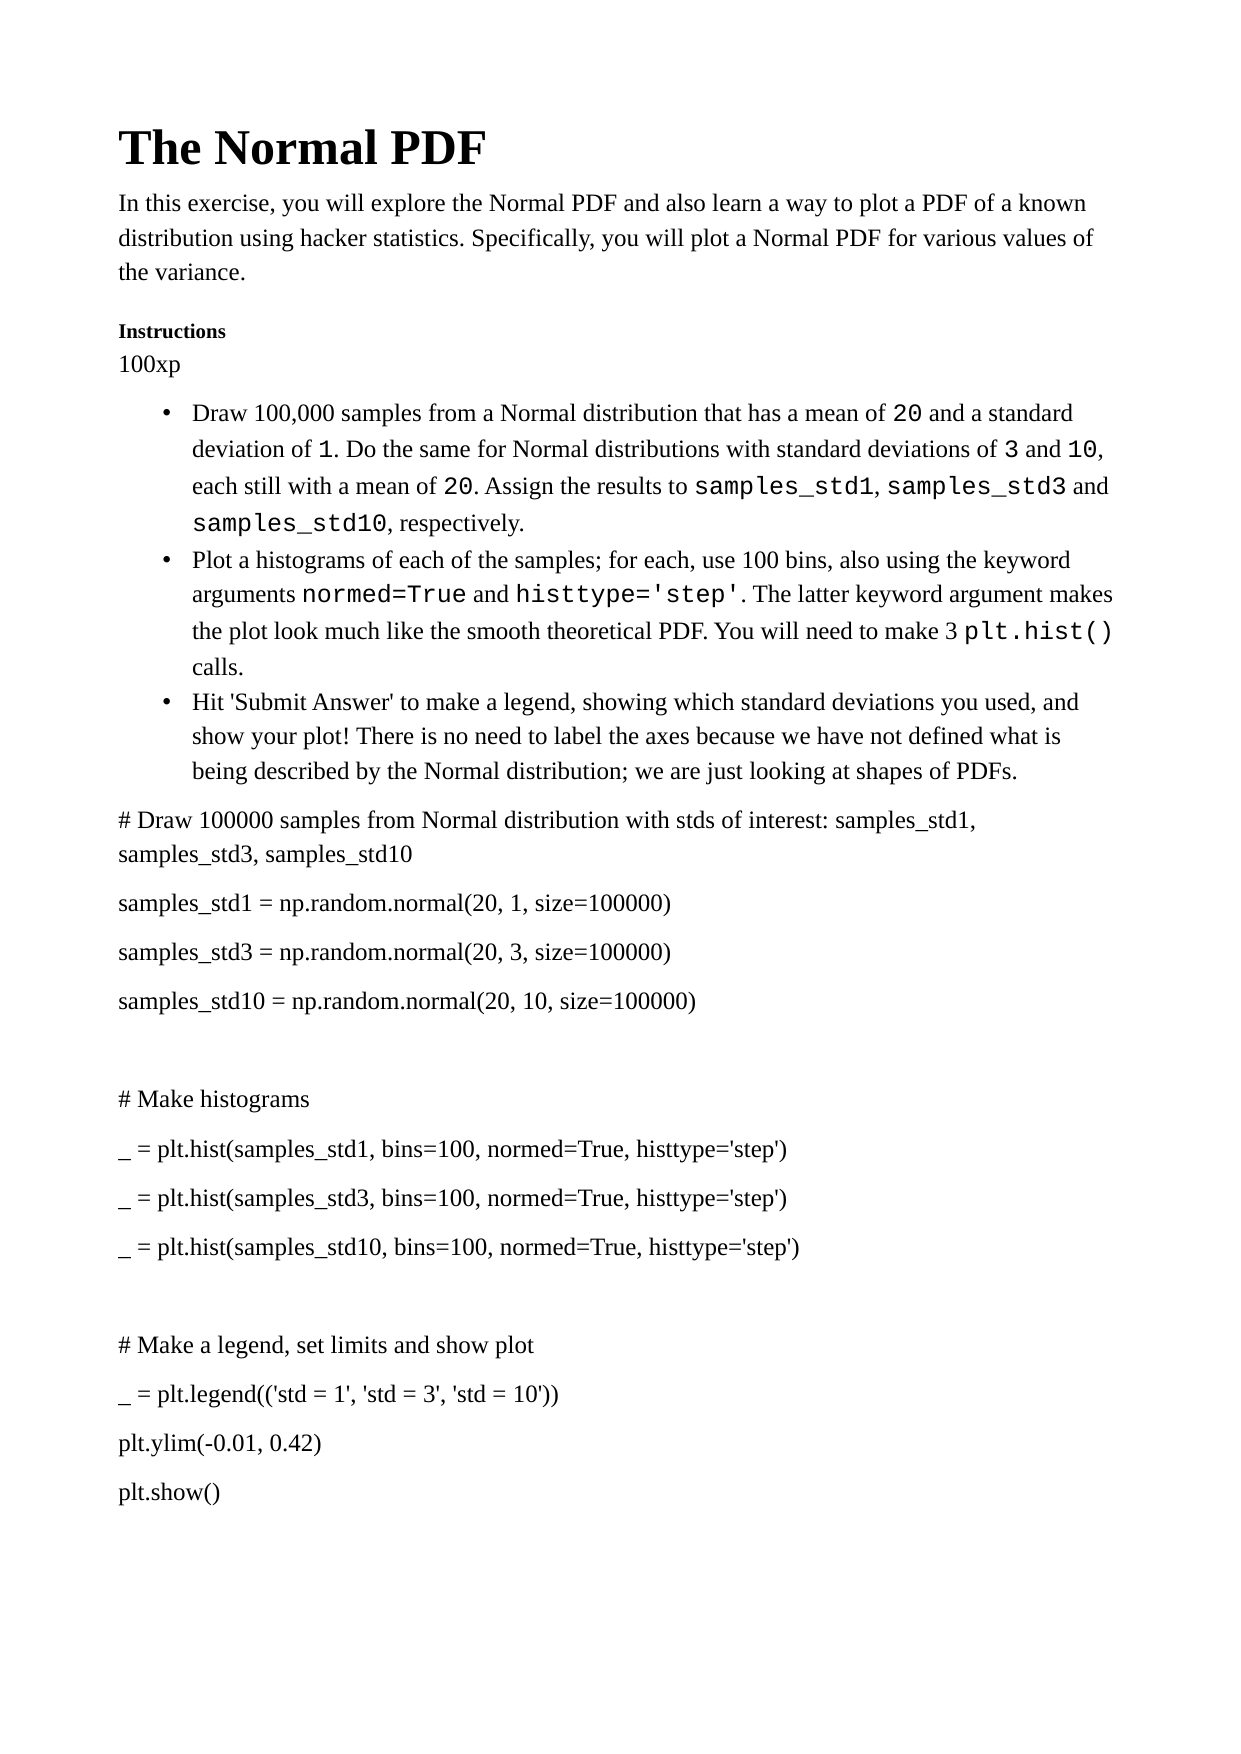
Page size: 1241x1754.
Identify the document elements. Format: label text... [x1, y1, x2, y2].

text # Make a legend, set limits and show plot [118, 1330, 1122, 1359]
text _ = plt.hist(samples_std10, bins=100, normed=True, histtype='step') [118, 1232, 1122, 1261]
list Hit 'Submit Answer' to make a legend, showing which standard deviations you used, and show your plot! There is no need to label the axes because we have not defined what is being described by the Normal distribution; we are just looking at shapes of PDFs. [162, 687, 1122, 784]
list Draw 100,000 samples from a Normal distribution that has a mean of 20 and a standard deviation of 1. Do the same for Normal distributions with standard deviations of 3 and 10, each still with a mean of 20. Assign the results to samples_std1, samples_std3 and samples_std10, respectively. [162, 398, 1122, 538]
text samples_std3 = np.random.normal(20, 3, size=100000) [118, 937, 1122, 966]
text samples_std1 = np.random.normal(20, 1, size=100000) [118, 888, 1122, 917]
list Plot a histograms of each of the samples; for each, use 100 bins, also using the keyword arguments normed=True and histtype='step'. The latter keyword argument makes the plot look much like the smooth theoretical PDF. You will need to make 3 plt.hist() calls. [162, 545, 1122, 681]
text In this exercise, you will explore the Normal PDF and also learn a way to plot a PDF of a known distribution using hacker statistics. Specifically, you will plot a Normal PDF for various values of the variance. [118, 188, 1122, 286]
text plt.show() [118, 1477, 1122, 1506]
text _ = plt.hist(samples_std1, bins=100, normed=True, histtype='step') [118, 1134, 1122, 1162]
text samples_std10 = np.random.normal(20, 10, size=100000) [118, 986, 1122, 1015]
text # Make histograms [118, 1084, 1122, 1113]
subtitle Instructions [118, 319, 1122, 343]
subtitle The Normal PDF [118, 118, 1122, 176]
text # Draw 100000 samples from Normal distribution with stds of interest: samples_std1, samples_std3, samples_std10 [118, 805, 1122, 868]
text _ = plt.hist(samples_std3, bins=100, normed=True, histtype='step') [118, 1183, 1122, 1211]
text _ = plt.legend(('std = 1', 'std = 3', 'std = 10')) [118, 1379, 1122, 1408]
text 100xp [118, 349, 1122, 378]
text plt.ylim(-0.01, 0.42) [118, 1428, 1122, 1457]
